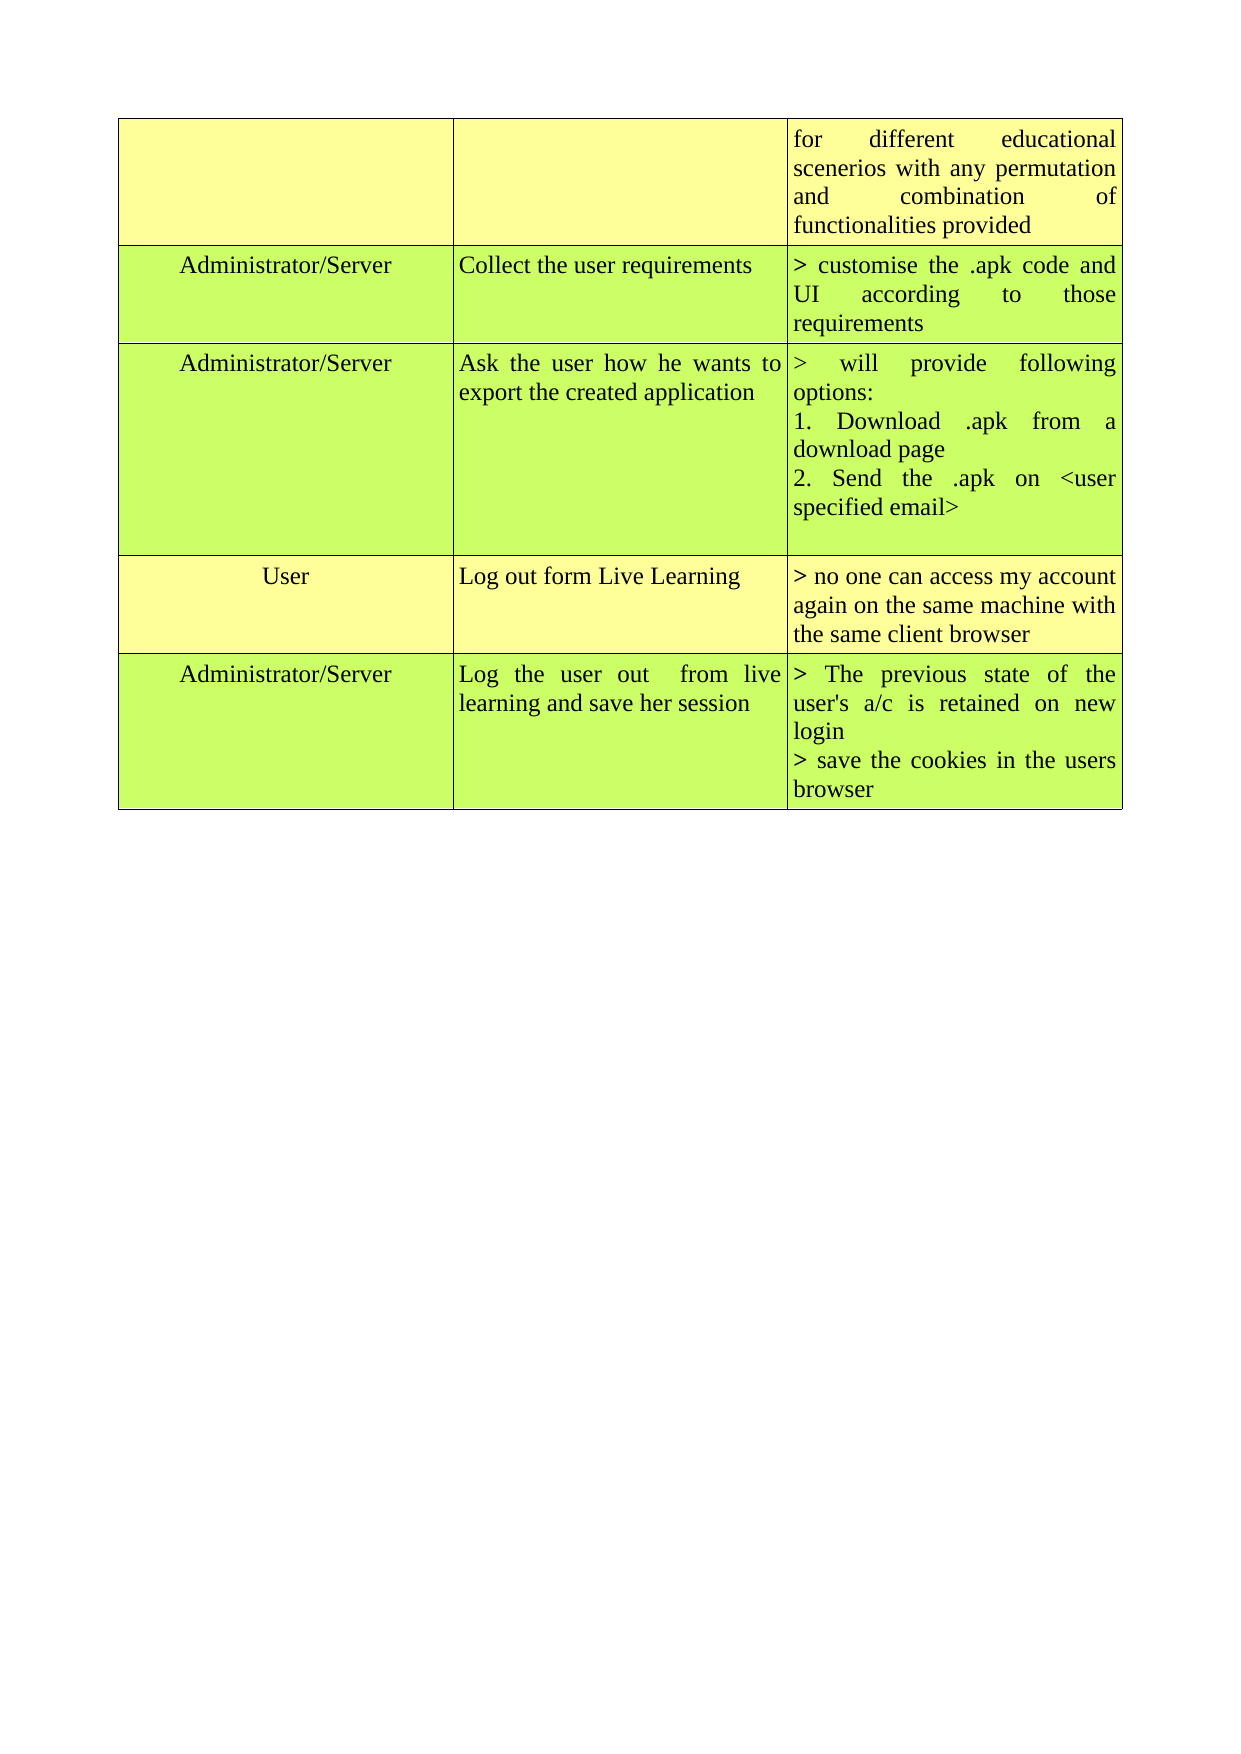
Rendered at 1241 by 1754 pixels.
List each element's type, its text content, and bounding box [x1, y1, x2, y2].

table_cell Administrator/Server [119, 654, 453, 808]
table_cell [454, 119, 787, 245]
table_cell Collect the user requirements [454, 246, 787, 342]
table_cell Administrator/Server [119, 246, 453, 342]
table_cell > The previous state of the user's a/c is retained on new login > save the cookies in the users browser [788, 654, 1122, 808]
table_cell Log out form Live Learning [454, 556, 787, 653]
table_cell Log the user out from live learning and save her session [454, 654, 787, 808]
table_cell > customise the .apk code and UI according to those requirements [788, 246, 1122, 342]
table_cell > will provide following options: 1. Download .apk from a download page 2. Send the .apk on <user specified email> [788, 344, 1122, 555]
table_cell [119, 119, 453, 245]
table_cell Ask the user how he wants to export the created application [454, 344, 787, 555]
table_cell User [119, 556, 453, 653]
table_cell for different educational scenerios with any permutation and combination of functionalities provided [788, 119, 1122, 245]
table_cell > no one can access my account again on the same machine with the same client browser [788, 556, 1122, 653]
table_cell Administrator/Server [119, 344, 453, 555]
